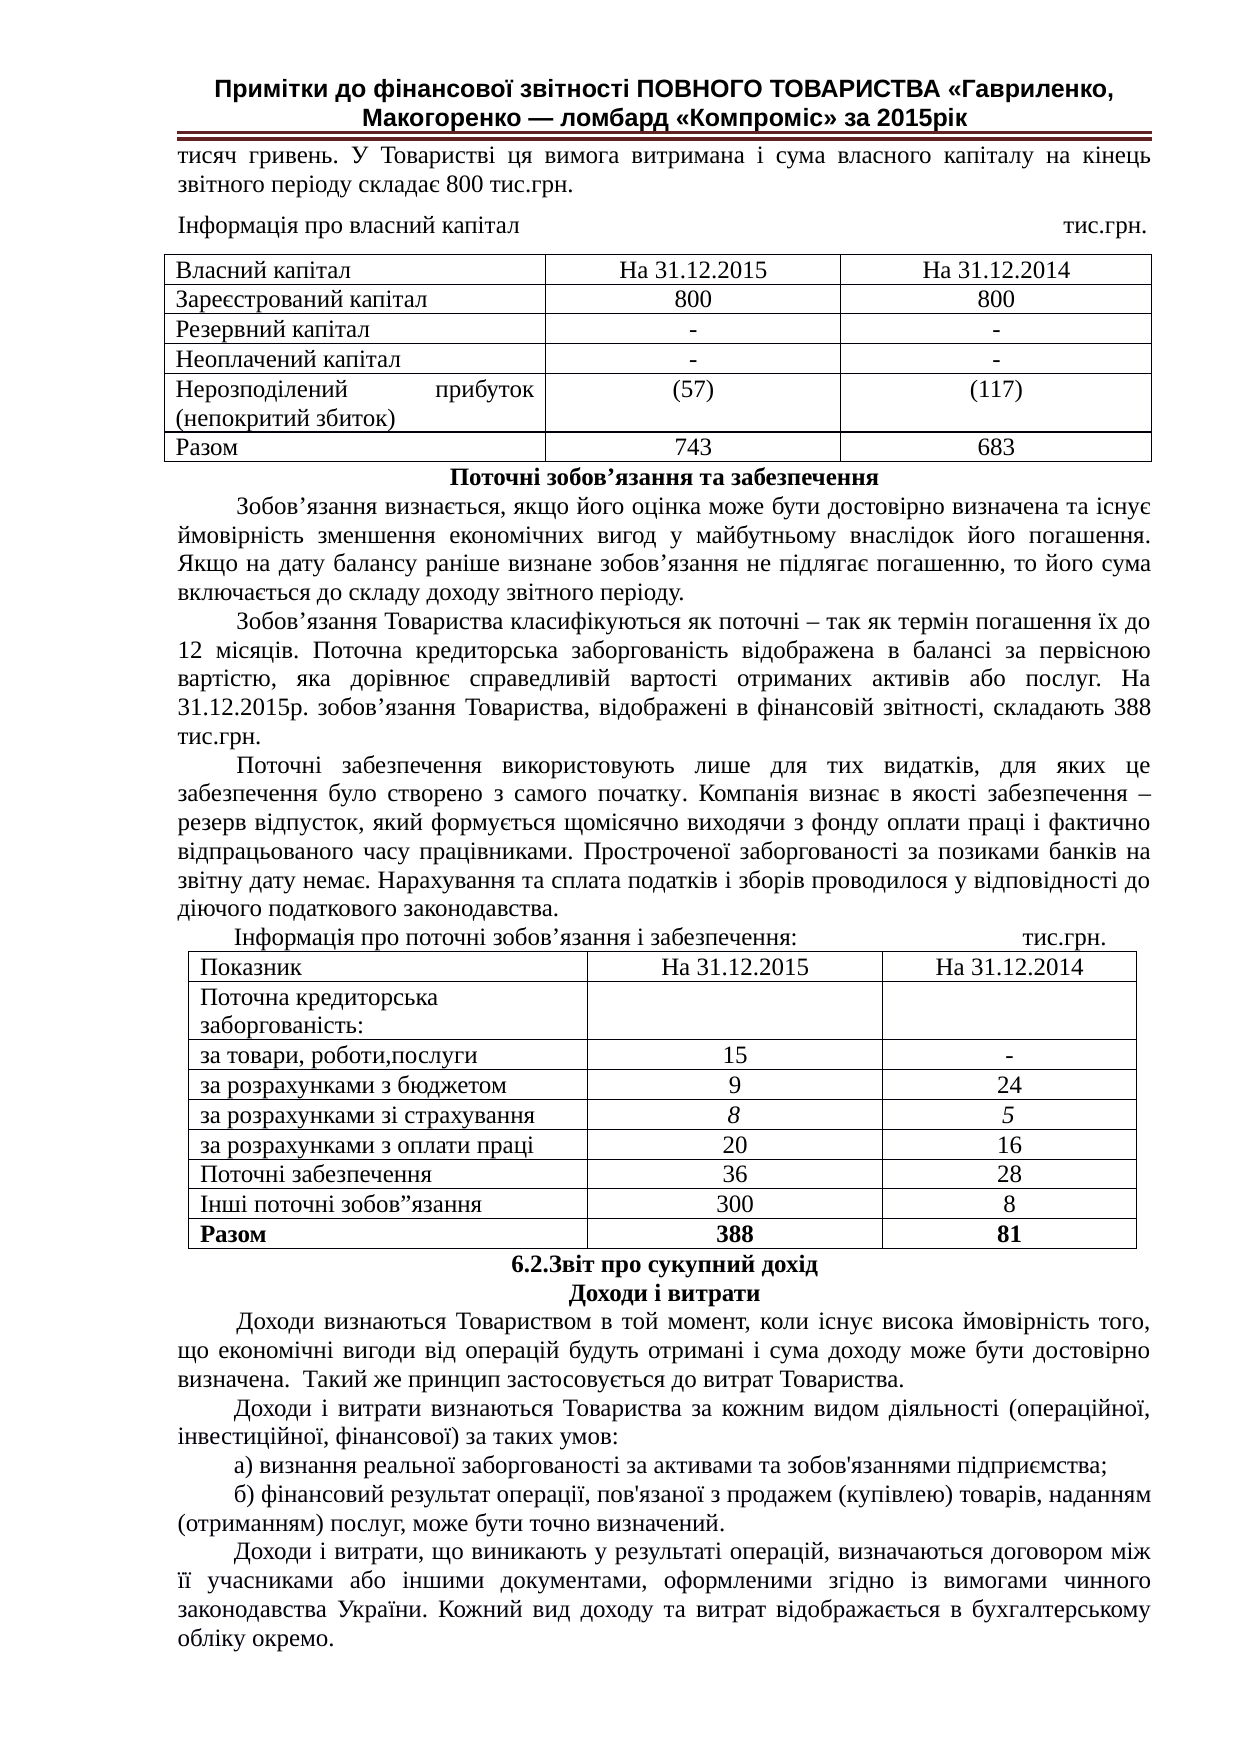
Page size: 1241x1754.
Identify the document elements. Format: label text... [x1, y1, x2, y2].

table_cell Разом [189, 1219, 587, 1248]
table_cell Неоплачений капітал [165, 344, 545, 373]
table_cell - [546, 314, 840, 343]
table_cell [883, 982, 1136, 1039]
table_cell 16 [883, 1130, 1136, 1158]
text Інформація про власний капітал тис.грн. [177, 211, 1152, 239]
table_cell 800 [546, 285, 840, 313]
table_cell за товари, роботи,послуги [189, 1040, 587, 1069]
text Доходи і витрати [177, 1278, 1152, 1306]
table_cell 28 [883, 1160, 1136, 1188]
text Інформація про поточні зобов’язання і забезпечення: тис.грн. [177, 922, 1152, 951]
table_header Показник [189, 952, 587, 981]
table_cell 743 [546, 433, 840, 461]
table_cell - [841, 314, 1151, 343]
table_cell 683 [841, 433, 1151, 461]
text 6.2.Звіт про сукупний дохід [177, 1249, 1152, 1278]
table_cell - [883, 1040, 1136, 1069]
table_cell 9 [588, 1070, 882, 1099]
table_cell (57) [546, 374, 840, 431]
text Поточні забезпечення використовують лише для тих видатків, для яких це забезпечення було створено з самого початку. Компанія визнає в якості забезпечення – резерв відпусток, який формується щомісячно виходячи з фонду оплати праці і фактично відпрацьованого часу працівниками. Простроченої заборгованості за позиками банків на звітну дату немає. Нарахування та сплата податків і зборів проводилося у відповідності до діючого податкового законодавства. [177, 750, 1152, 922]
text Доходи визнаються Товариством в той момент, коли існує висока ймовірність того, що економічні вигоди від операцій будуть отримані і сума доходу може бути достовірно визначена. Такий же принцип застосовується до витрат Товариства. [177, 1306, 1152, 1393]
table_cell 15 [588, 1040, 882, 1069]
table_cell Поточна кредиторська заборгованість: [189, 982, 587, 1039]
table_cell за розрахунками зі страхування [189, 1100, 587, 1129]
table_cell 24 [883, 1070, 1136, 1099]
table_cell [588, 982, 882, 1039]
text тисяч гривень. У Товаристві ця вимога витримана і сума власного капіталу на кінець звітного періоду складає 800 тис.грн. [177, 141, 1152, 198]
table_header На 31.12.2015 [588, 952, 882, 981]
table_cell - [546, 344, 840, 373]
text б) фінансовий результат операції, пов'язаної з продажем (купівлею) товарів, наданням (отриманням) послуг, може бути точно визначений. [177, 1479, 1152, 1536]
table_cell - [841, 344, 1151, 373]
table_cell Інші поточні зобов”язання [189, 1189, 587, 1218]
text Зобов’язання визнається, якщо його оцінка може бути достовірно визначена та існує ймовірність зменшення економічних вигод у майбутньому внаслідок його погашення. Якщо на дату балансу раніше визнане зобов’язання не підлягає погашенню, то його сума включається до складу доходу звітного періоду. [177, 491, 1152, 606]
table_cell Поточні забезпечення [189, 1160, 587, 1188]
table_cell 300 [588, 1189, 882, 1218]
table_header На 31.12.2014 [841, 255, 1151, 283]
table_cell за розрахунками з бюджетом [189, 1070, 587, 1099]
table_cell 800 [841, 285, 1151, 313]
table_cell 20 [588, 1130, 882, 1158]
table_cell Разом [165, 433, 545, 461]
table_cell Зареєстрований капітал [165, 285, 545, 313]
text а) визнання реальної заборгованості за активами та зобов'язаннями підприємства; [177, 1450, 1152, 1479]
text Доходи і витрати, що виникають у результаті операцій, визначаються договором між її учасниками або іншими документами, оформленими згідно із вимогами чинного законодавства України. Кожний вид доходу та витрат відображається в бухгалтерському обліку окремо. [177, 1536, 1152, 1651]
table_header Власний капітал [165, 255, 545, 283]
table_cell Резервний капітал [165, 314, 545, 343]
table_cell Нерозподілений прибуток (непокритий збиток) [165, 374, 545, 431]
table_cell 81 [883, 1219, 1136, 1248]
table_cell (117) [841, 374, 1151, 431]
table_cell 8 [588, 1100, 882, 1129]
table_cell 8 [883, 1189, 1136, 1218]
text Зобов’язання Товариства класифікуються як поточні – так як термін погашення їх до 12 місяців. Поточна кредиторська заборгованість відображена в балансі за первісною вартістю, яка дорівнює справедливій вартості отриманих активів або послуг. На 31.12.2015р. зобов’язання Товариства, відображені в фінансовій звітності, складають 388 тис.грн. [177, 606, 1152, 750]
table_cell 5 [883, 1100, 1136, 1129]
text Доходи і витрати визнаються Товариства за кожним видом діяльності (операційної, інвестиційної, фінансової) за таких умов: [177, 1393, 1152, 1450]
text Поточні зобов’язання та забезпечення [177, 462, 1152, 491]
table_cell за розрахунками з оплати праці [189, 1130, 587, 1158]
table_cell 388 [588, 1219, 882, 1248]
table_header На 31.12.2014 [883, 952, 1136, 981]
table_header На 31.12.2015 [546, 255, 840, 283]
table_cell 36 [588, 1160, 882, 1188]
